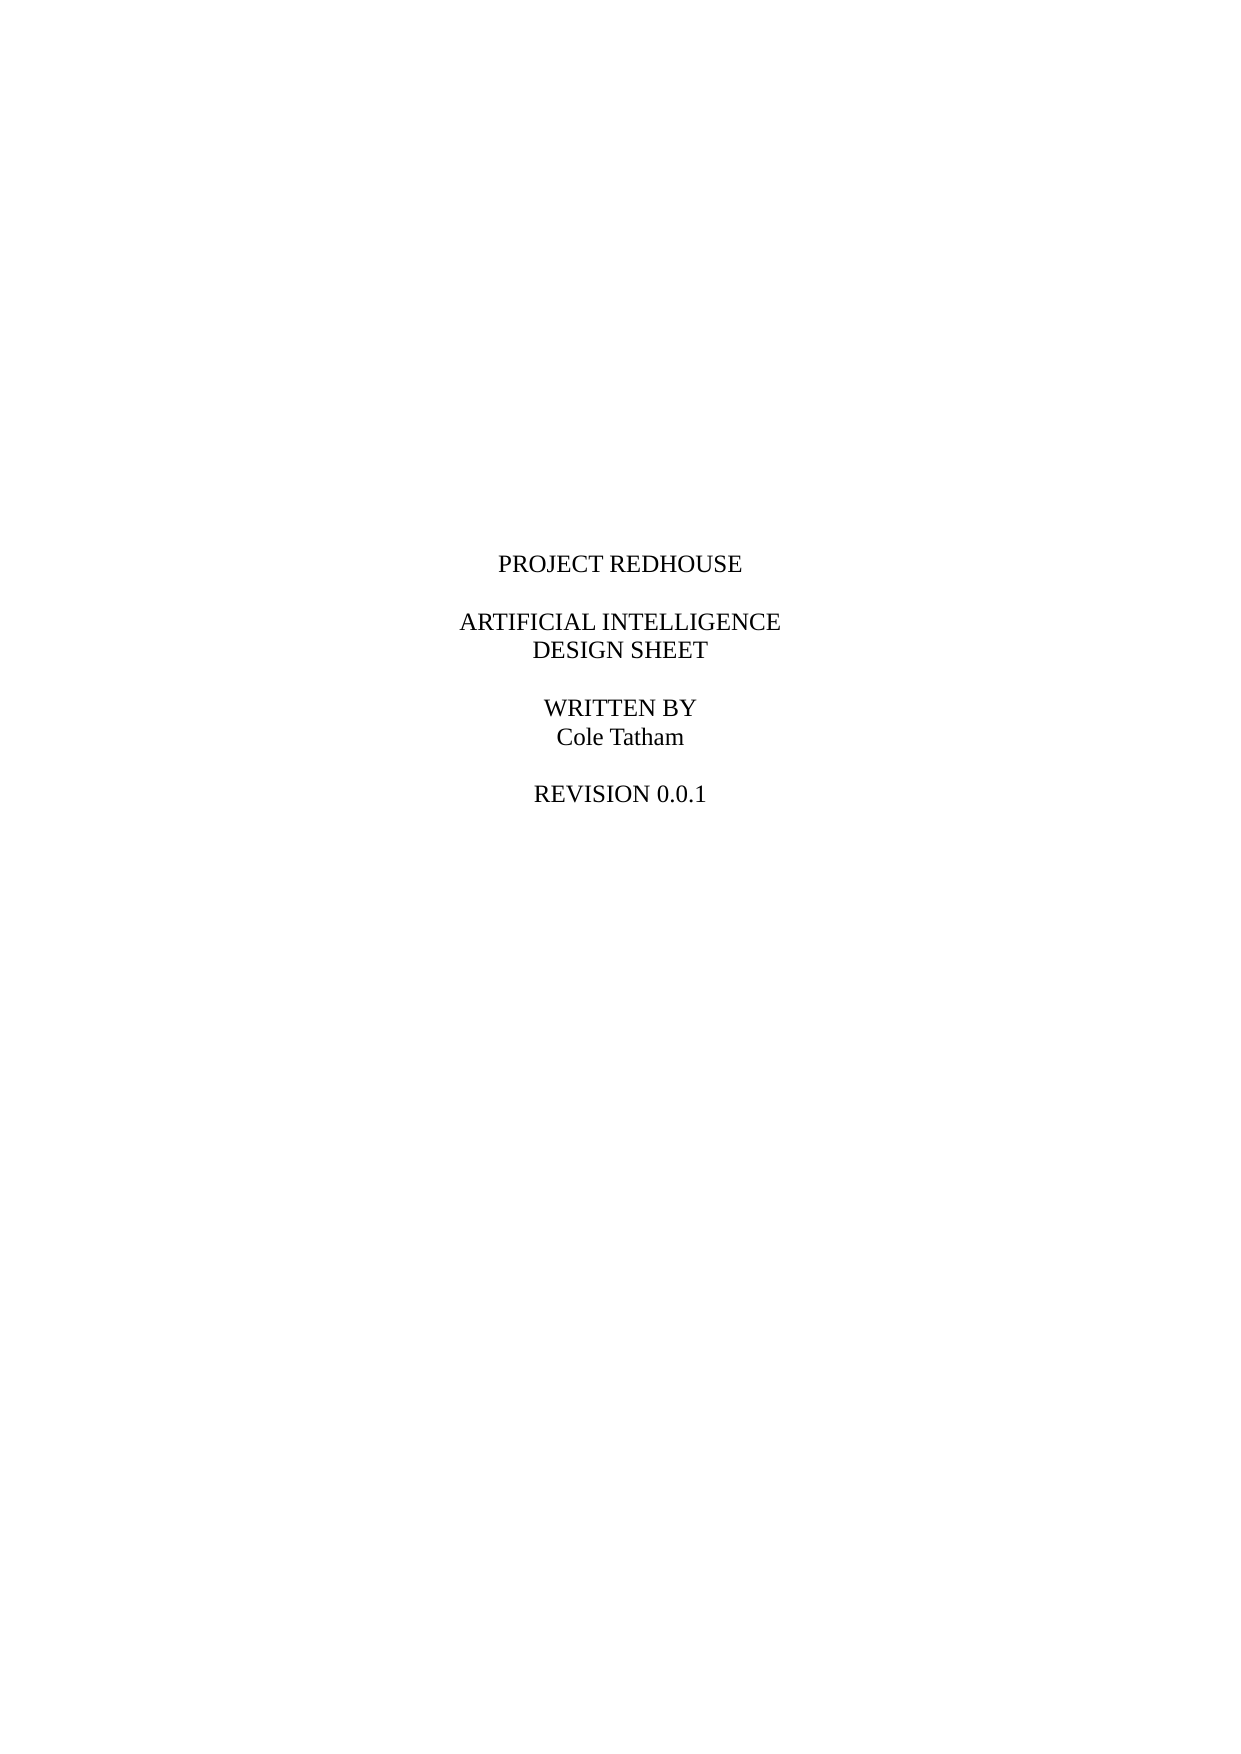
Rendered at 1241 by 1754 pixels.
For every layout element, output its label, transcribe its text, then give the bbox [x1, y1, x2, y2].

text ARTIFICIAL INTELLIGENCE [118, 607, 1122, 636]
text WRITTEN BY [118, 693, 1122, 722]
text REVISION 0.0.1 [118, 779, 1122, 808]
text PROJECT REDHOUSE [118, 549, 1122, 578]
text Cole Tatham [118, 722, 1122, 751]
text DESIGN SHEET [118, 636, 1122, 664]
